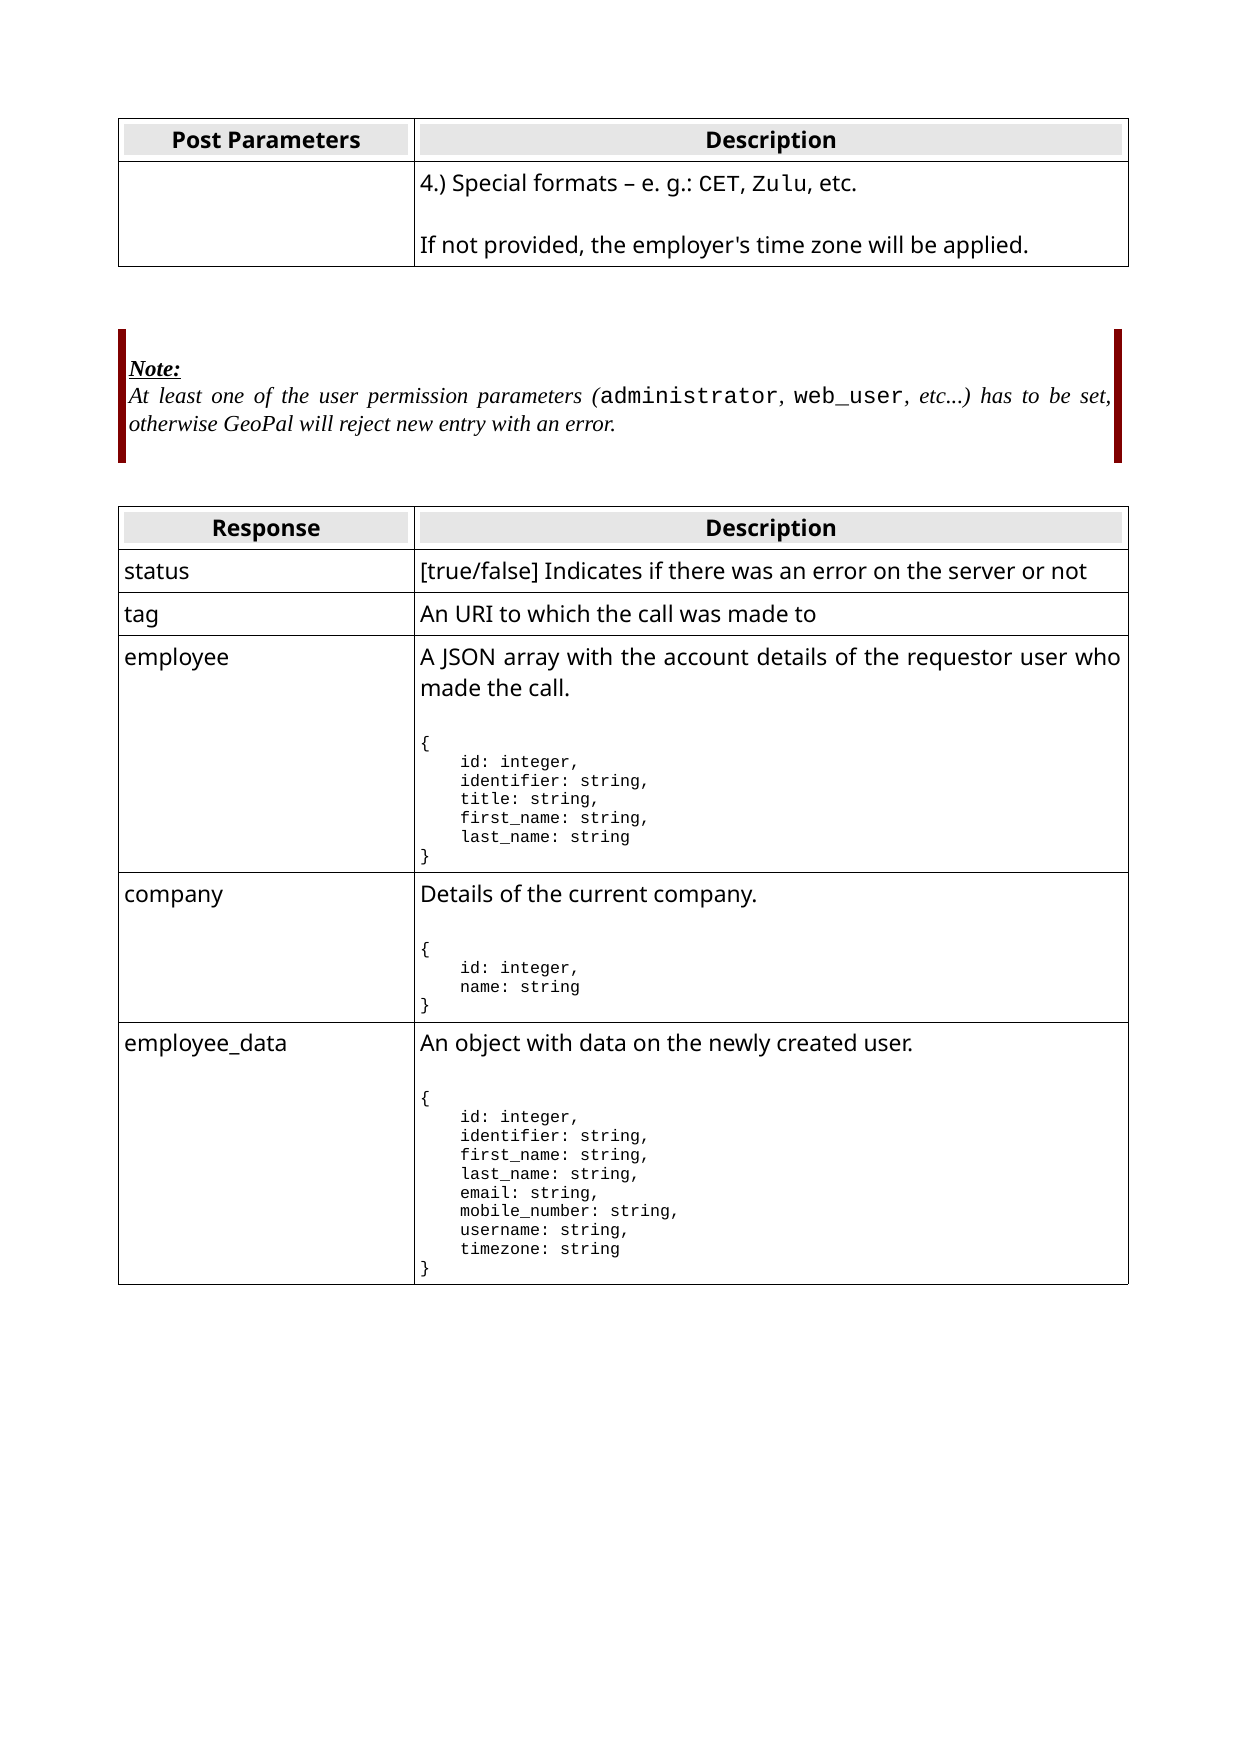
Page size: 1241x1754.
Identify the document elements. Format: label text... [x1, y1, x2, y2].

table_cell company [119, 873, 414, 1022]
table_header Post Parameters [119, 119, 414, 161]
table_header Response [119, 507, 414, 549]
table_cell An object with data on the newly created user. { id: integer, identifier: string, first_name: string, last_name: string, email: string, mobile_number: string, username: string, timezone: string } [415, 1023, 1128, 1284]
table_cell A JSON array with the account details of the requestor user who made the call. { id: integer, identifier: string, title: string, first_name: string, last_name: string } [415, 636, 1128, 872]
table_cell employee_data [119, 1023, 414, 1284]
table_cell tag [119, 593, 414, 635]
table_cell [true/false] Indicates if there was an error on the server or not [415, 550, 1128, 592]
text At least one of the user permission parameters (administrator, web_user, etc...) has to be set, otherwise GeoPal will reject new entry with an error. [126, 382, 1114, 436]
table_cell Details of the current company. { id: integer, name: string } [415, 873, 1128, 1022]
table_header Description [415, 119, 1128, 161]
table_header Description [415, 507, 1128, 549]
table_cell status [119, 550, 414, 592]
table_cell [119, 162, 414, 266]
table_cell employee [119, 636, 414, 872]
table_cell An URI to which the call was made to [415, 593, 1128, 635]
table_cell 4.) Special formats – e. g.: CET, Zulu, etc. If not provided, the employer's time zone will be applied. [415, 162, 1128, 266]
text Note: [126, 355, 1114, 382]
